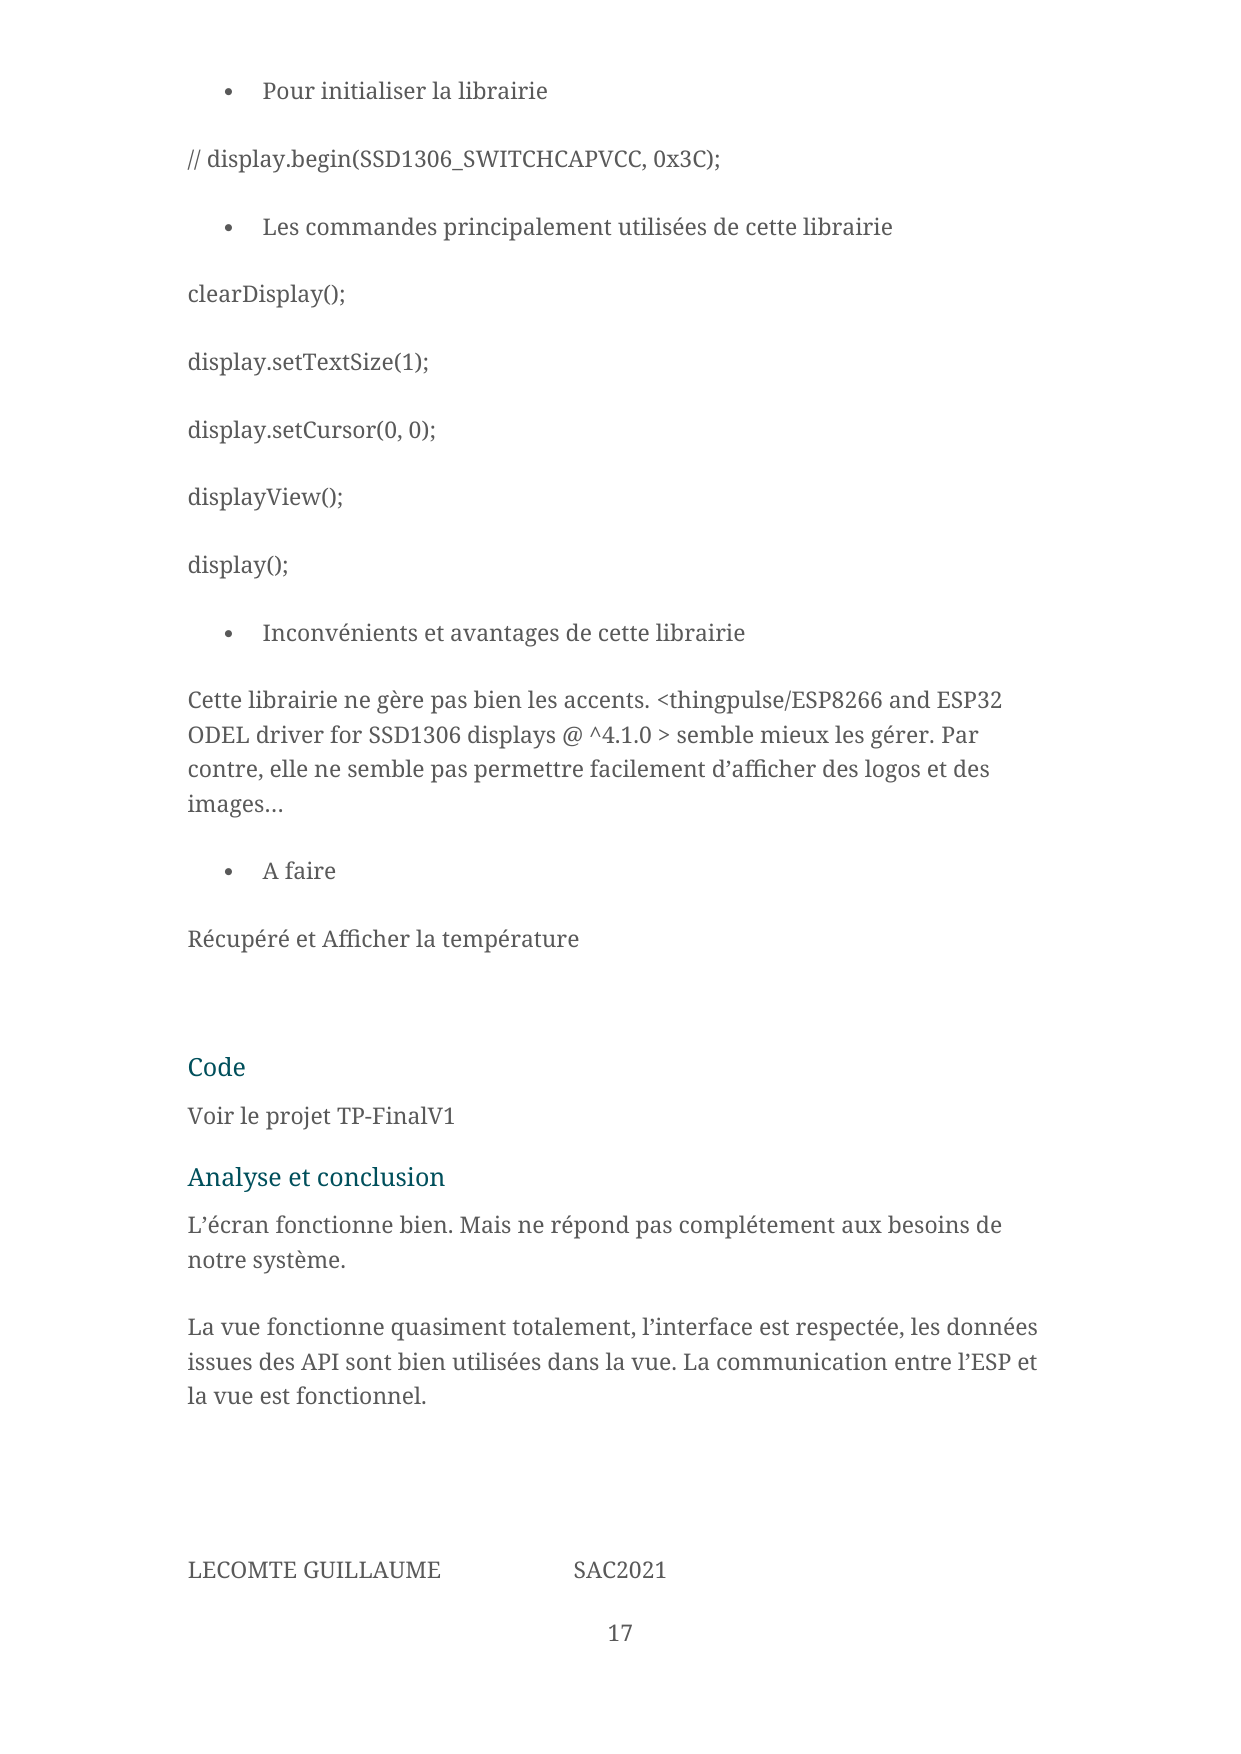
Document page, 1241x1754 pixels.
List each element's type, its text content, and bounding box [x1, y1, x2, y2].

text display.setCursor(0, 0); [187, 413, 1053, 445]
text Voir le projet TP-FinalV1 [187, 1100, 1053, 1131]
list Pour initialiser la librairie [225, 75, 1053, 106]
list Inconvénients et avantages de cette librairie [225, 617, 1053, 648]
text Récupéré et Afficher la température [187, 923, 1053, 954]
text // display.begin(SSD1306_SWITCHCAPVCC, 0x3C); [187, 143, 1053, 174]
text clearDisplay(); [187, 278, 1053, 309]
list A faire [225, 855, 1053, 886]
text L’écran fonctionne bien. Mais ne répond pas complétement aux besoins de notre système. [187, 1209, 1053, 1275]
list Les commandes principalement utilisées de cette librairie [225, 210, 1053, 242]
subtitle Code [187, 1050, 1053, 1084]
subtitle Analyse et conclusion [187, 1159, 1053, 1193]
text display(); [187, 549, 1053, 580]
text display.setTextSize(1); [187, 346, 1053, 377]
text La vue fonctionne quasiment totalement, l’interface est respectée, les données issues des API sont bien utilisées dans la vue. La communication entre l’ESP et la vue est fonctionnel. [187, 1311, 1053, 1411]
text displayView(); [187, 481, 1053, 512]
text Cette librairie ne gère pas bien les accents. <thingpulse/ESP8266 and ESP32 ODEL driver for SSD1306 displays @ ^4.1.0 > semble mieux les gérer. Par contre, elle ne semble pas permettre facilement d’afficher des logos et des images… [187, 684, 1053, 819]
